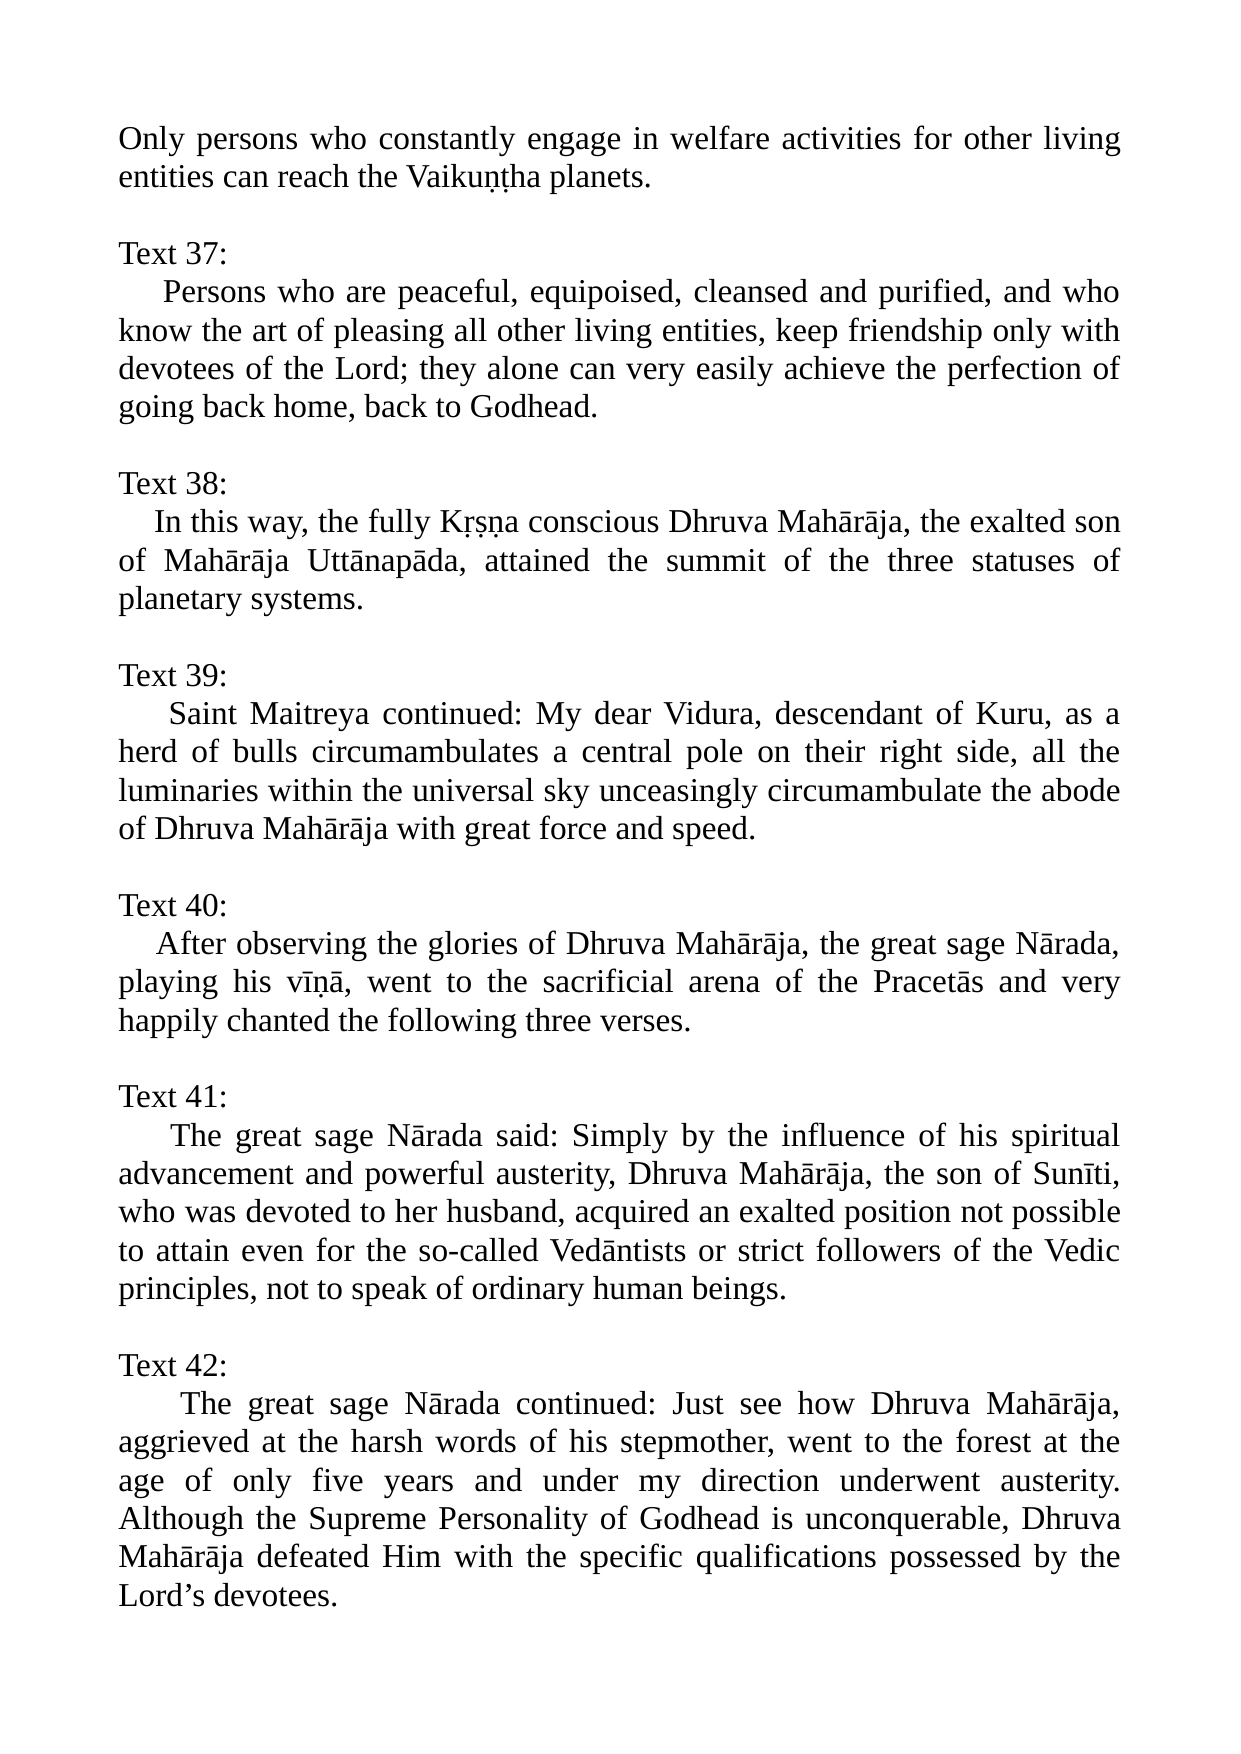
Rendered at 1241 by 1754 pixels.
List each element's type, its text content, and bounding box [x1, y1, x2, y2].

text Persons who are peaceful, equipoised, cleansed and purified, and who know the art of pleasing all other living entities, keep friendship only with devotees of the Lord; they alone can very easily achieve the perfection of going back home, back to Godhead. [118, 271, 1122, 425]
text Text 38: [118, 463, 1122, 501]
text Text 41: [118, 1076, 1122, 1115]
text Text 40: [118, 885, 1122, 923]
text Only persons who constantly engage in welfare activities for other living entities can reach the Vaikuṇṭha planets. [118, 118, 1122, 195]
text Text 37: [118, 233, 1122, 271]
text Text 42: [118, 1345, 1122, 1383]
text The great sage Nārada continued: Just see how Dhruva Mahārāja, aggrieved at the harsh words of his stepmother, went to the forest at the age of only five years and under my direction underwent austerity. Although the Supreme Personality of Godhead is unconquerable, Dhruva Mahārāja defeated Him with the specific qualifications possessed by the Lord’s devotees. [118, 1383, 1122, 1613]
text Saint Maitreya continued: My dear Vidura, descendant of Kuru, as a herd of bulls circumambulates a central pole on their right side, all the luminaries within the universal sky unceasingly circumambulate the abode of Dhruva Mahārāja with great force and speed. [118, 693, 1122, 846]
text In this way, the fully Kṛṣṇa conscious Dhruva Mahārāja, the exalted son of Mahārāja Uttānapāda, attained the summit of the three statuses of planetary systems. [118, 501, 1122, 616]
text Text 39: [118, 655, 1122, 693]
text The great sage Nārada said: Simply by the influence of his spiritual advancement and powerful austerity, Dhruva Mahārāja, the son of Sunīti, who was devoted to her husband, acquired an exalted position not possible to attain even for the so-called Vedāntists or strict followers of the Vedic principles, not to speak of ordinary human beings. [118, 1115, 1122, 1306]
text After observing the glories of Dhruva Mahārāja, the great sage Nārada, playing his vīṇā, went to the sacrificial arena of the Pracetās and very happily chanted the following three verses. [118, 923, 1122, 1038]
